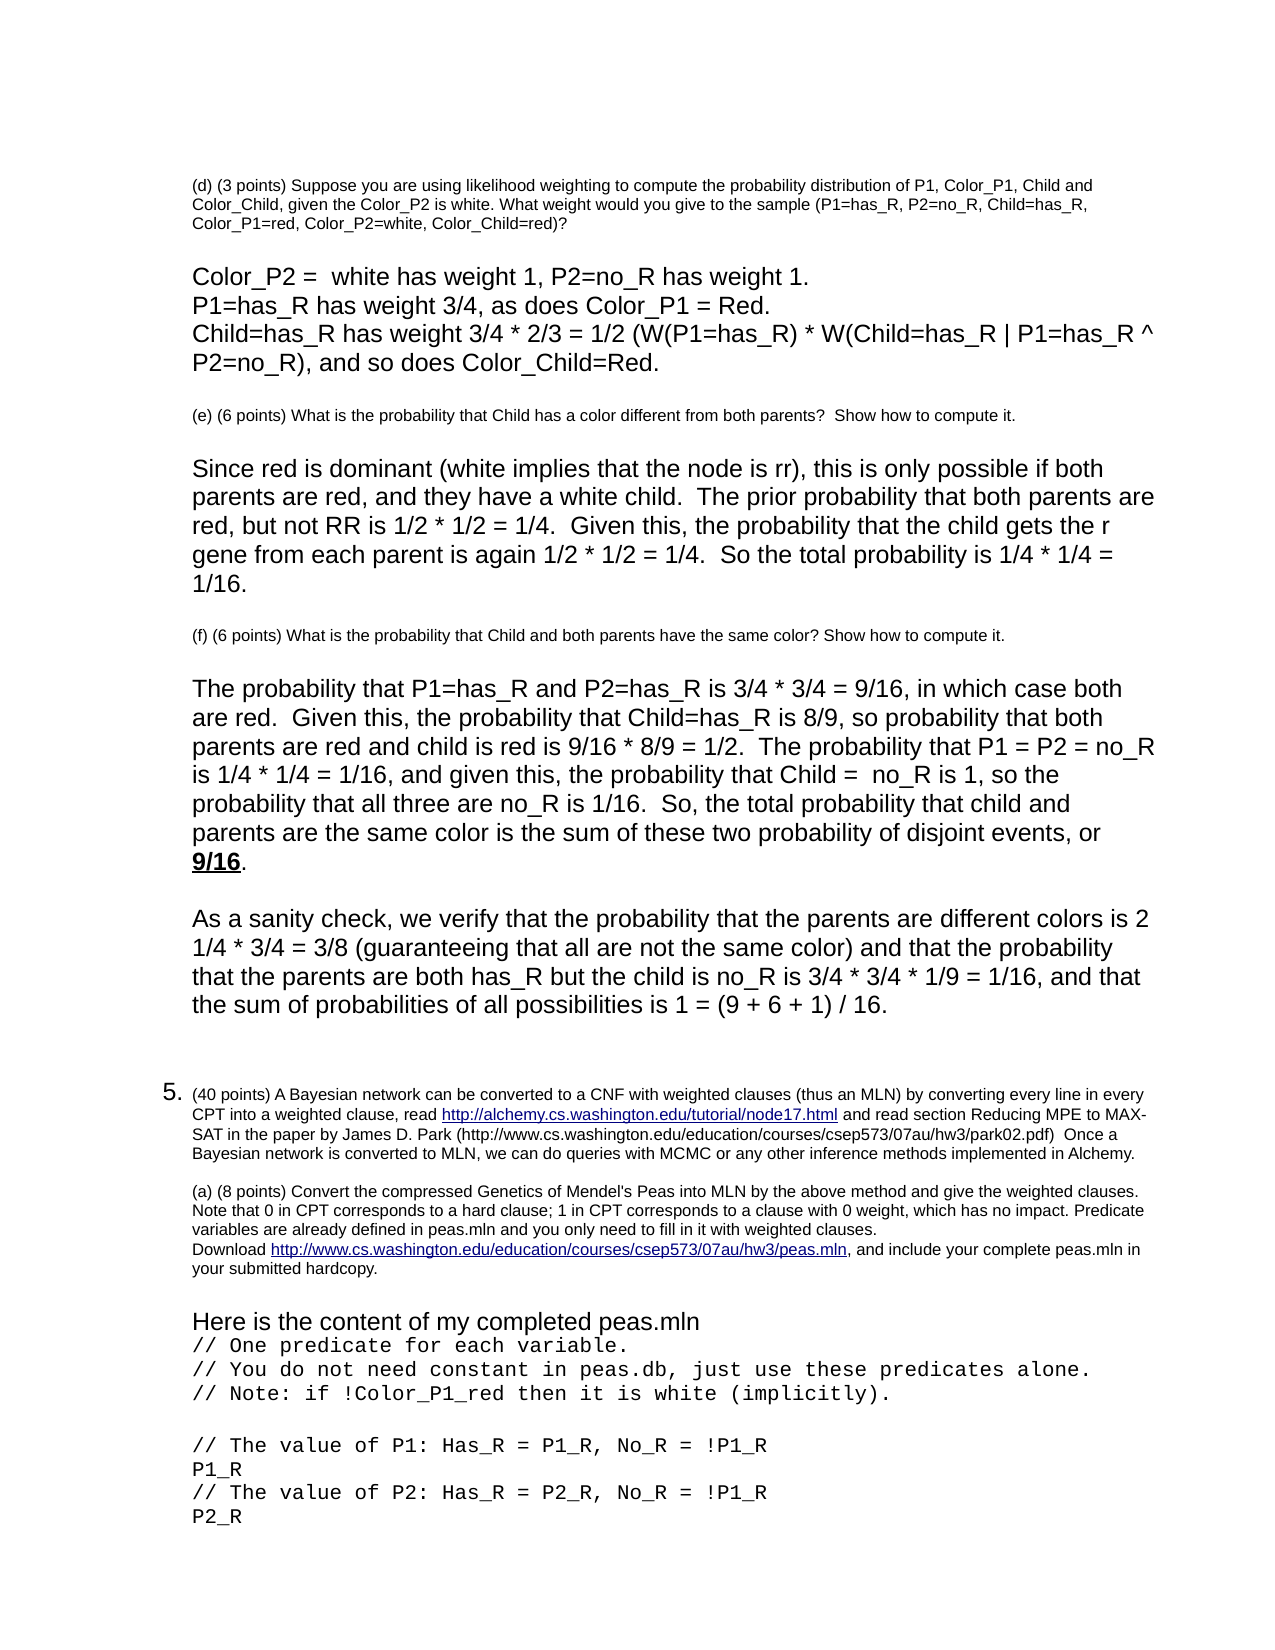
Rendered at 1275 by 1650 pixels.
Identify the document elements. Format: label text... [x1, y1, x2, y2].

list // The value of P2: Has_R = P2_R, No_R = !P1_R [162, 1482, 1157, 1506]
list P2_R [162, 1506, 1157, 1529]
list // Note: if !Color_P1_red then it is white (implicitly). [162, 1382, 1157, 1406]
list P1_R [162, 1458, 1157, 1482]
list Download http://www.cs.washington.edu/education/courses/csep573/07au/hw3/peas.mln, and include your complete peas.mln in your submitted hardcopy. Here is the content of my completed peas.mln // One predicate for each variable. [162, 1239, 1157, 1359]
list (40 points) A Bayesian network can be converted to a CNF with weighted clauses (thus an MLN) by converting every line in every CPT into a weighted clause, read http://alchemy.cs.washington.edu/tutorial/node17.html and read section Reducing MPE to MAX-SAT in the paper by James D. Park (http://www.cs.washington.edu/education/courses/csep573/07au/hw3/park02.pdf) Once a Bayesian network is converted to MLN, we can do queries with MCMC or any other inference methods implemented in Alchemy. (a) (8 points) Convert the compressed Genetics of Mendel's Peas into MLN by the above method and give the weighted clauses. Note that 0 in CPT corresponds to a hard clause; 1 in CPT corresponds to a clause with 0 weight, which has no impact. Predicate variables are already defined in peas.mln and you only need to fill in it with weighted clauses. [162, 1076, 1157, 1239]
list (d) (3 points) Suppose you are using likelihood weighting to compute the probability distribution of P1, Color_P1, Child and Color_Child, given the Color_P2 is white. What weight would you give to the sample (P1=has_R, P2=no_R, Child=has_R, Color_P1=red, Color_P2=white, Color_Child=red)? Color_P2 = white has weight 1, P2=no_R has weight 1. P1=has_R has weight 3/4, as does Color_P1 = Red. Child=has_R has weight 3/4 * 2/3 = 1/2 (W(P1=has_R) * W(Child=has_R | P1=has_R ^ P2=no_R), and so does Color_Child=Red. (e) (6 points) What is the probability that Child has a color different from both parents? Show how to compute it. Since red is dominant (white implies that the node is rr), this is only possible if both parents are red, and they have a white child. The prior probability that both parents are red, but not RR is 1/2 * 1/2 = 1/4. Given this, the probability that the child gets the r gene from each parent is again 1/2 * 1/2 = 1/4. So the total probability is 1/4 * 1/4 = 1/16. (f) (6 points) What is the probability that Child and both parents have the same color? Show how to compute it. The probability that P1=has_R and P2=has_R is 3/4 * 3/4 = 9/16, in which case both are red. Given this, the probability that Child=has_R is 8/9, so probability that both parents are red and child is red is 9/16 * 8/9 = 1/2. The probability that P1 = P2 = no_R is 1/4 * 1/4 = 1/16, and given this, the probability that Child = no_R is 1, so the probability that all three are no_R is 1/16. So, the total probability that child and parents are the same color is the sum of these two probability of disjoint events, or 9/16. As a sanity check, we verify that the probability that the parents are different colors is 2 1/4 * 3/4 = 3/8 (guaranteeing that all are not the same color) and that the probability that the parents are both has_R but the child is no_R is 3/4 * 3/4 * 1/9 = 1/16, and that the sum of probabilities of all possibilities is 1 = (9 + 6 + 1) / 16. [162, 118, 1157, 1019]
list // The value of P1: Has_R = P1_R, No_R = !P1_R [162, 1435, 1157, 1458]
list // You do not need constant in peas.db, just use these predicates alone. [162, 1359, 1157, 1382]
